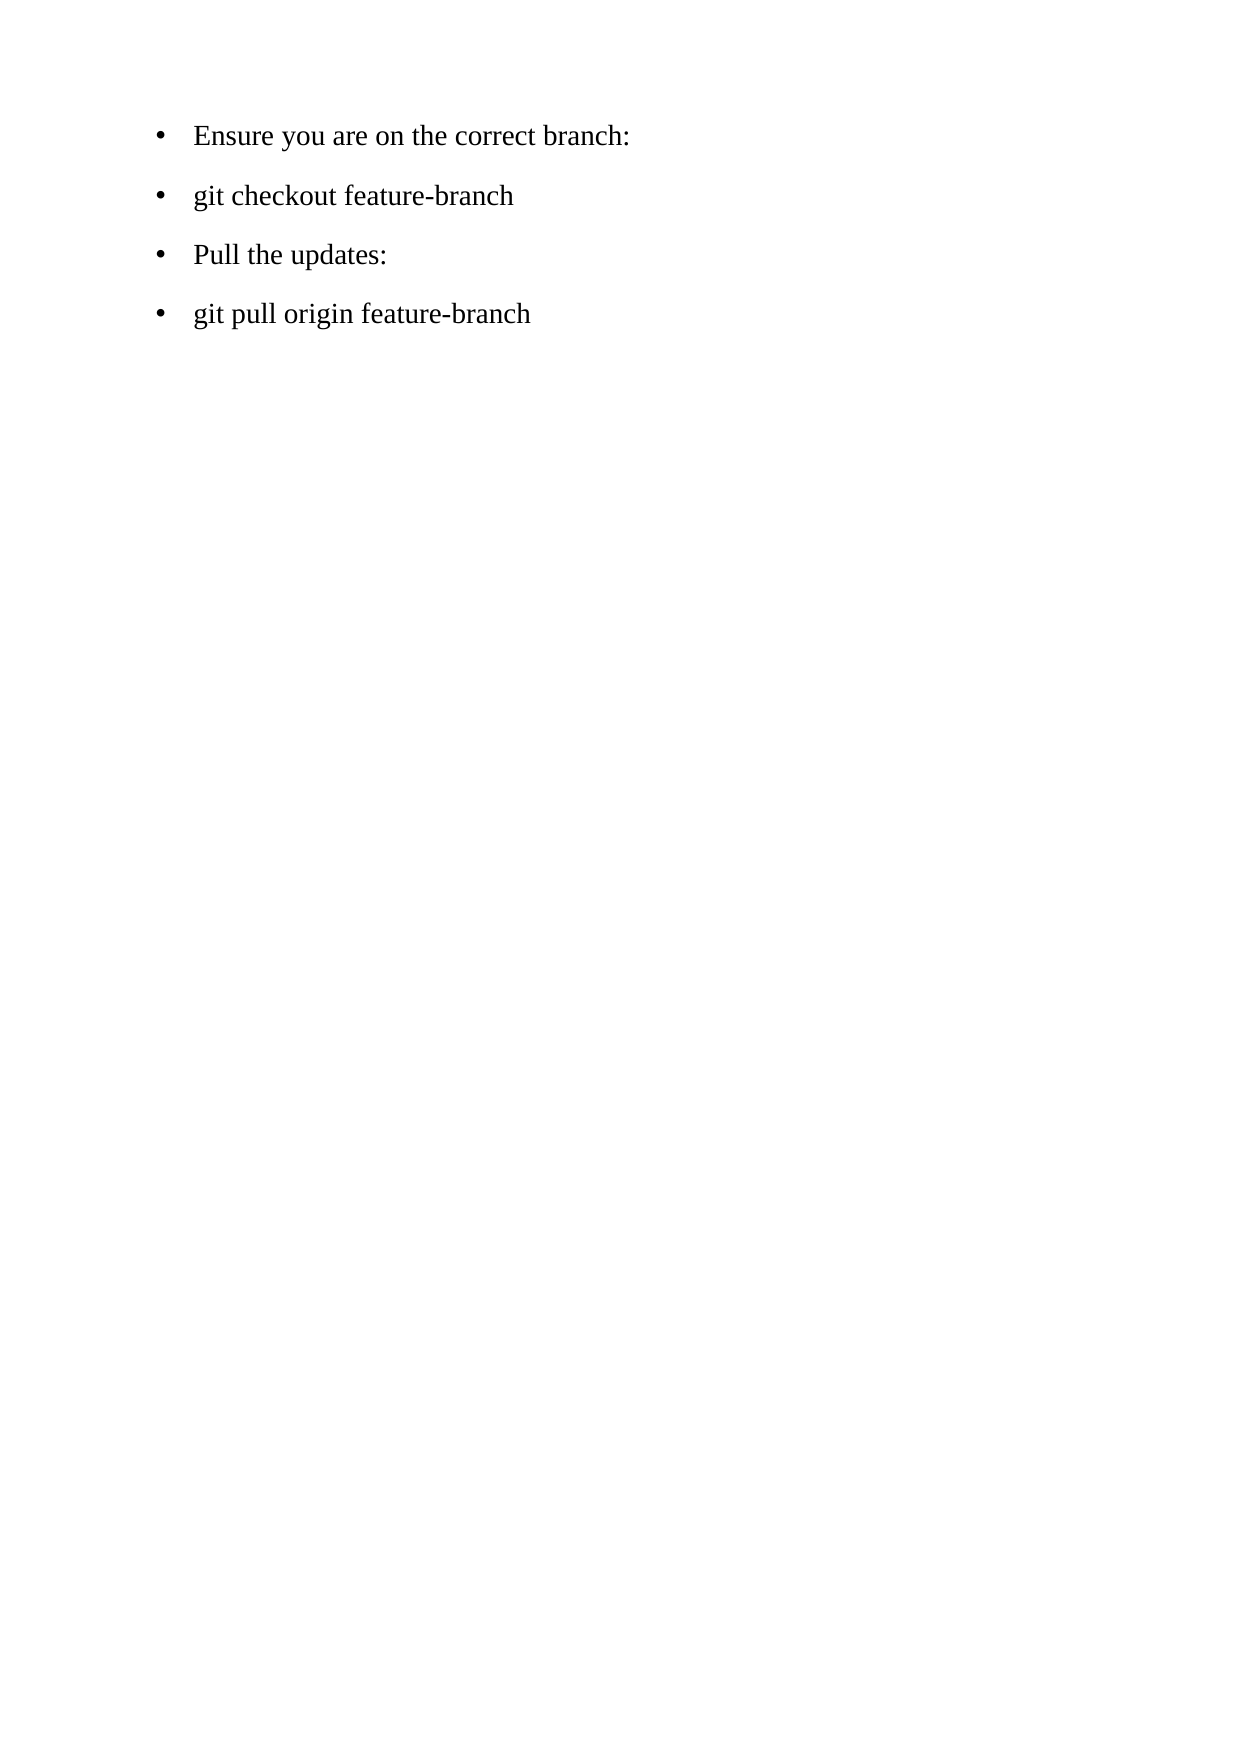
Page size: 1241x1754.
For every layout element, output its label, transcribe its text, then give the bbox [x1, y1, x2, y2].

list Ensure you are on the correct branch: [156, 118, 1122, 152]
list Pull the updates: [156, 237, 1122, 271]
list git pull origin feature-branch [156, 297, 1122, 330]
list git checkout feature-branch [156, 178, 1122, 211]
